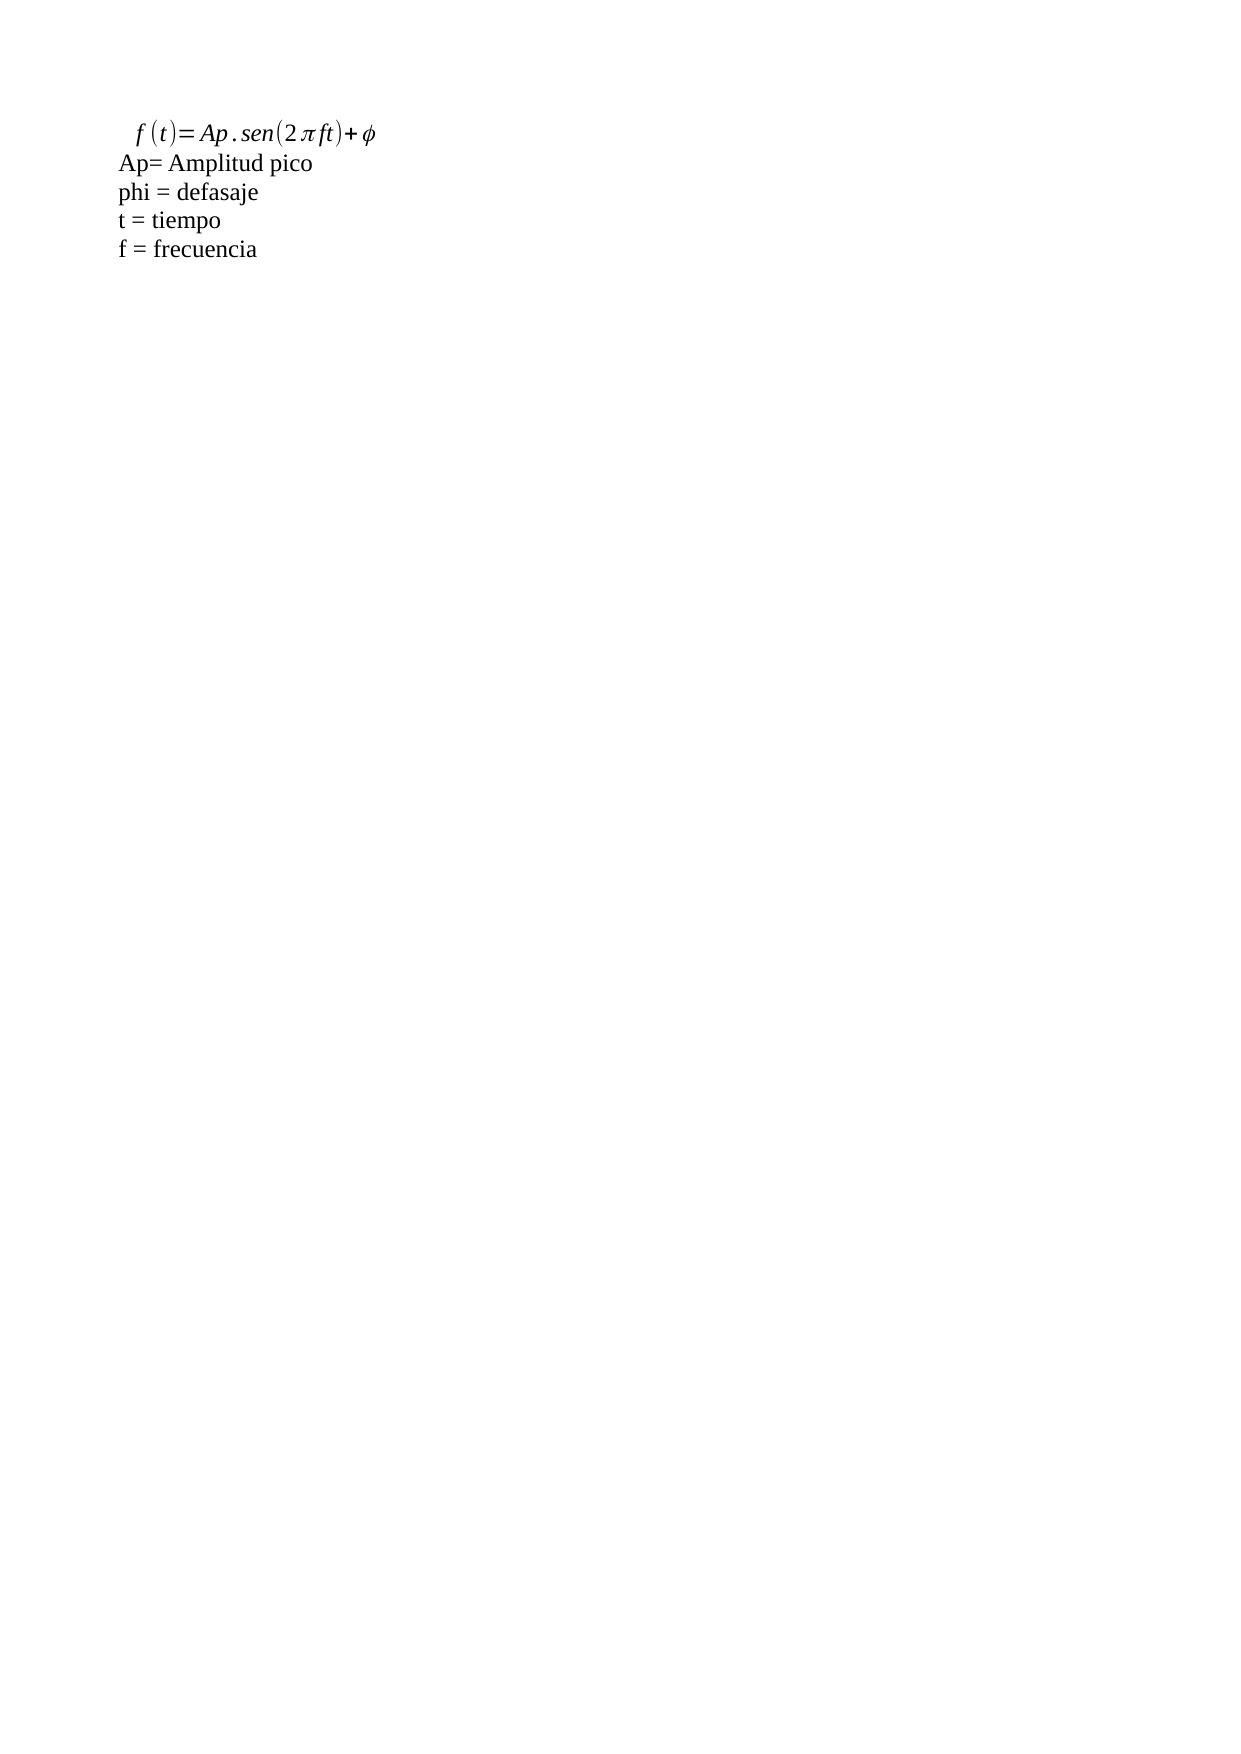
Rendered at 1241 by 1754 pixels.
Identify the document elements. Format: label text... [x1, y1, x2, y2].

text Ap= Amplitud pico phi = defasaje [118, 148, 1122, 206]
text f = frecuencia [118, 234, 1122, 263]
text t = tiempo [118, 206, 1122, 234]
